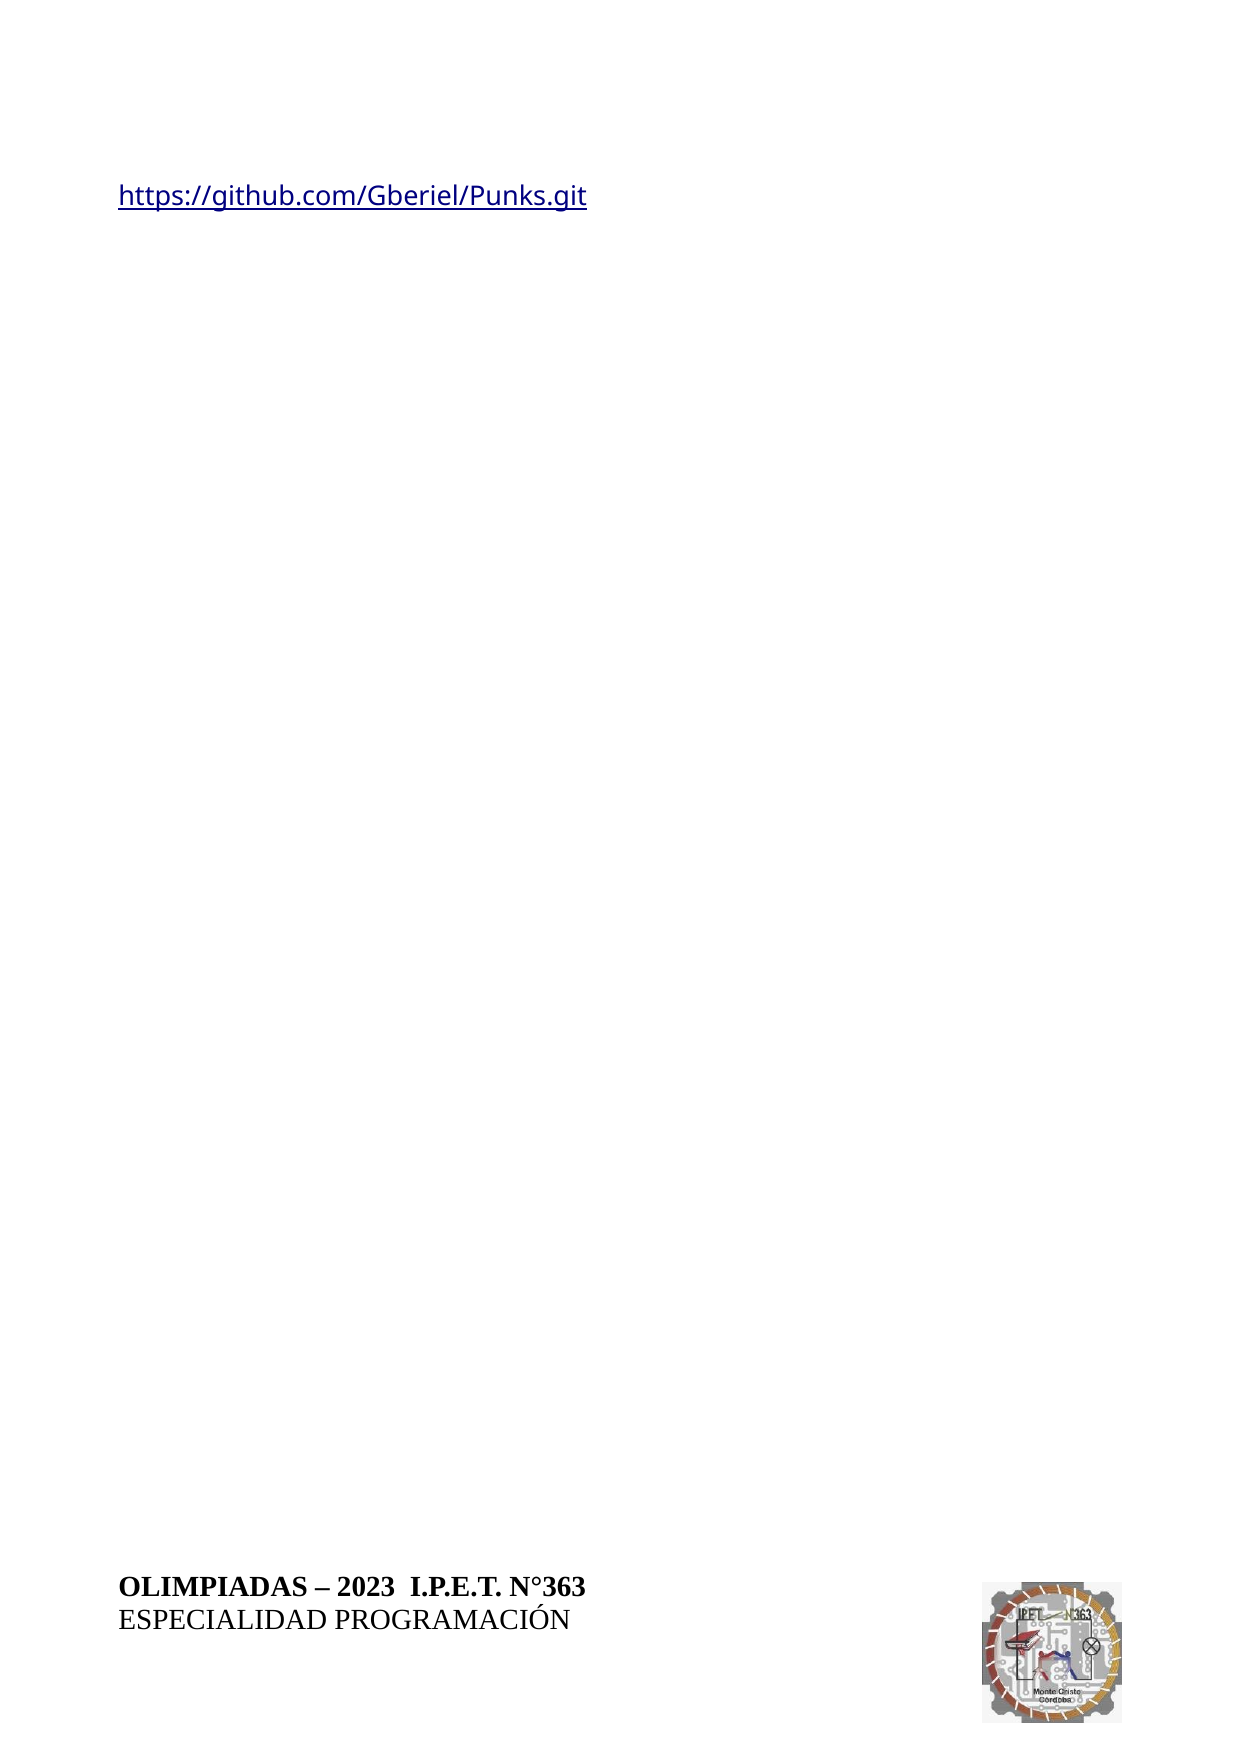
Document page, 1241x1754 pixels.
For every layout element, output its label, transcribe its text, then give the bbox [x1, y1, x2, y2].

text https://github.com/Gberiel/Punks.git [118, 176, 1122, 213]
picture [982, 1582, 1122, 1723]
